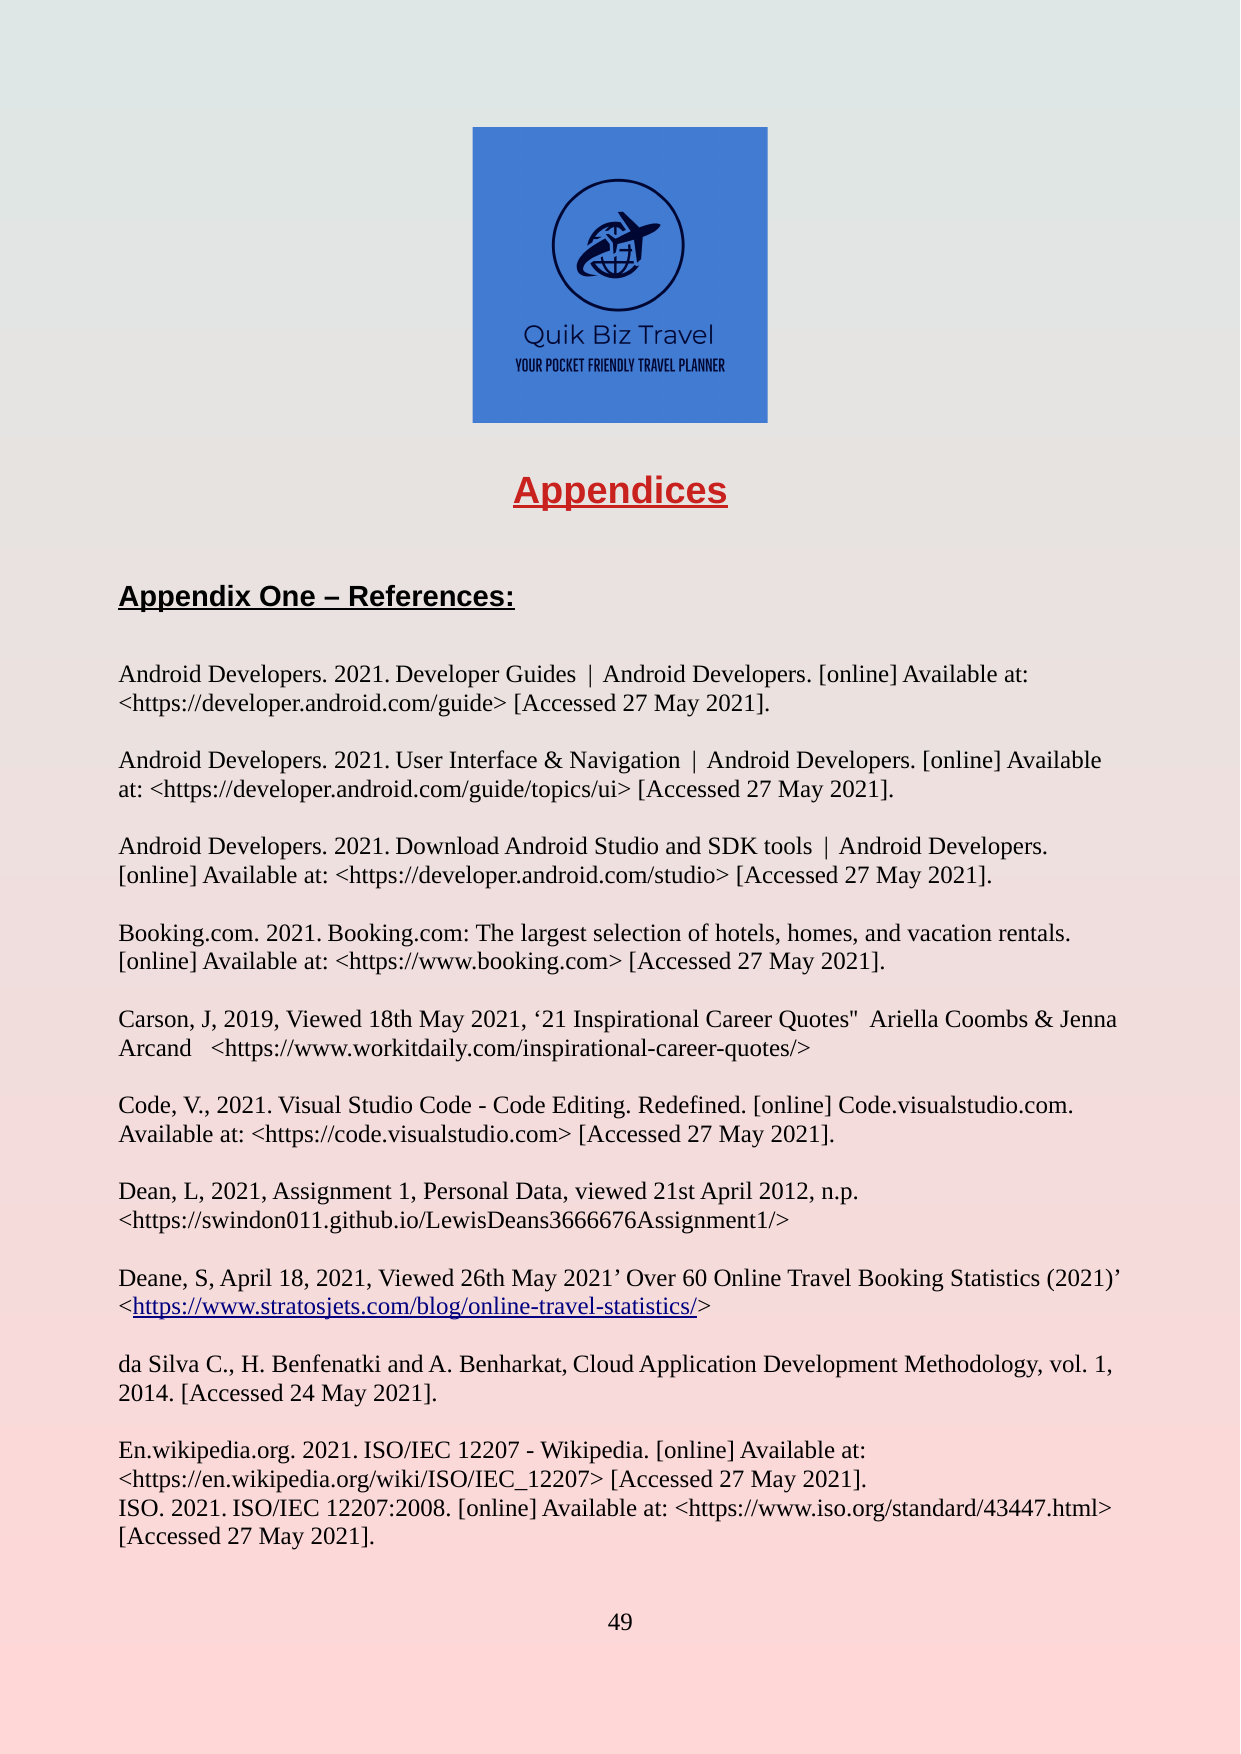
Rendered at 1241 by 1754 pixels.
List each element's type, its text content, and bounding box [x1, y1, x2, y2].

text <https://swindon011.github.io/LewisDeans3666676Assignment1/> [118, 1205, 1122, 1234]
subtitle Appendix One – References: [118, 579, 1122, 612]
subtitle Appendices [118, 468, 1122, 511]
text Android Developers. 2021. Download Android Studio and SDK tools | Android Developers. [online] Available at: <https://developer.android.com/studio> [Accessed 27 May 2021]. [118, 831, 1122, 889]
picture [472, 127, 768, 423]
text Android Developers. 2021. User Interface & Navigation | Android Developers. [online] Available at: <https://developer.android.com/guide/topics/ui> [Accessed 27 May 2021]. [118, 745, 1122, 803]
text <https://www.stratosjets.com/blog/online-travel-statistics/> [118, 1291, 1122, 1320]
text ISO. 2021. ISO/IEC 12207:2008. [online] Available at: <https://www.iso.org/standard/43447.html> [Accessed 27 May 2021]. [118, 1493, 1122, 1550]
text Android Developers. 2021. Developer Guides | Android Developers. [online] Available at: <https://developer.android.com/guide> [Accessed 27 May 2021]. [118, 659, 1122, 716]
text Code, V., 2021. Visual Studio Code - Code Editing. Redefined. [online] Code.visualstudio.com. Available at: <https://code.visualstudio.com> [Accessed 27 May 2021]. [118, 1090, 1122, 1148]
text Carson, J, 2019, Viewed 18th May 2021, ‘21 Inspirational Career Quotes'' Ariella Coombs & Jenna Arcand <https://www.workitdaily.com/inspirational-career-quotes/> [118, 1004, 1122, 1061]
text Dean, L, 2021, Assignment 1, Personal Data, viewed 21st April 2012, n.p. [118, 1176, 1122, 1205]
text da Silva C., H. Benfenatki and A. Benharkat, Cloud Application Development Methodology, vol. 1, 2014. [Accessed 24 May 2021]. [118, 1349, 1122, 1406]
text Booking.com. 2021. Booking.com: The largest selection of hotels, homes, and vacation rentals. [online] Available at: <https://www.booking.com> [Accessed 27 May 2021]. [118, 918, 1122, 975]
text En.wikipedia.org. 2021. ISO/IEC 12207 - Wikipedia. [online] Available at: <https://en.wikipedia.org/wiki/ISO/IEC_12207> [Accessed 27 May 2021]. [118, 1435, 1122, 1493]
text Deane, S, April 18, 2021, Viewed 26th May 2021’ Over 60 Online Travel Booking Statistics (2021)’ [118, 1263, 1122, 1291]
